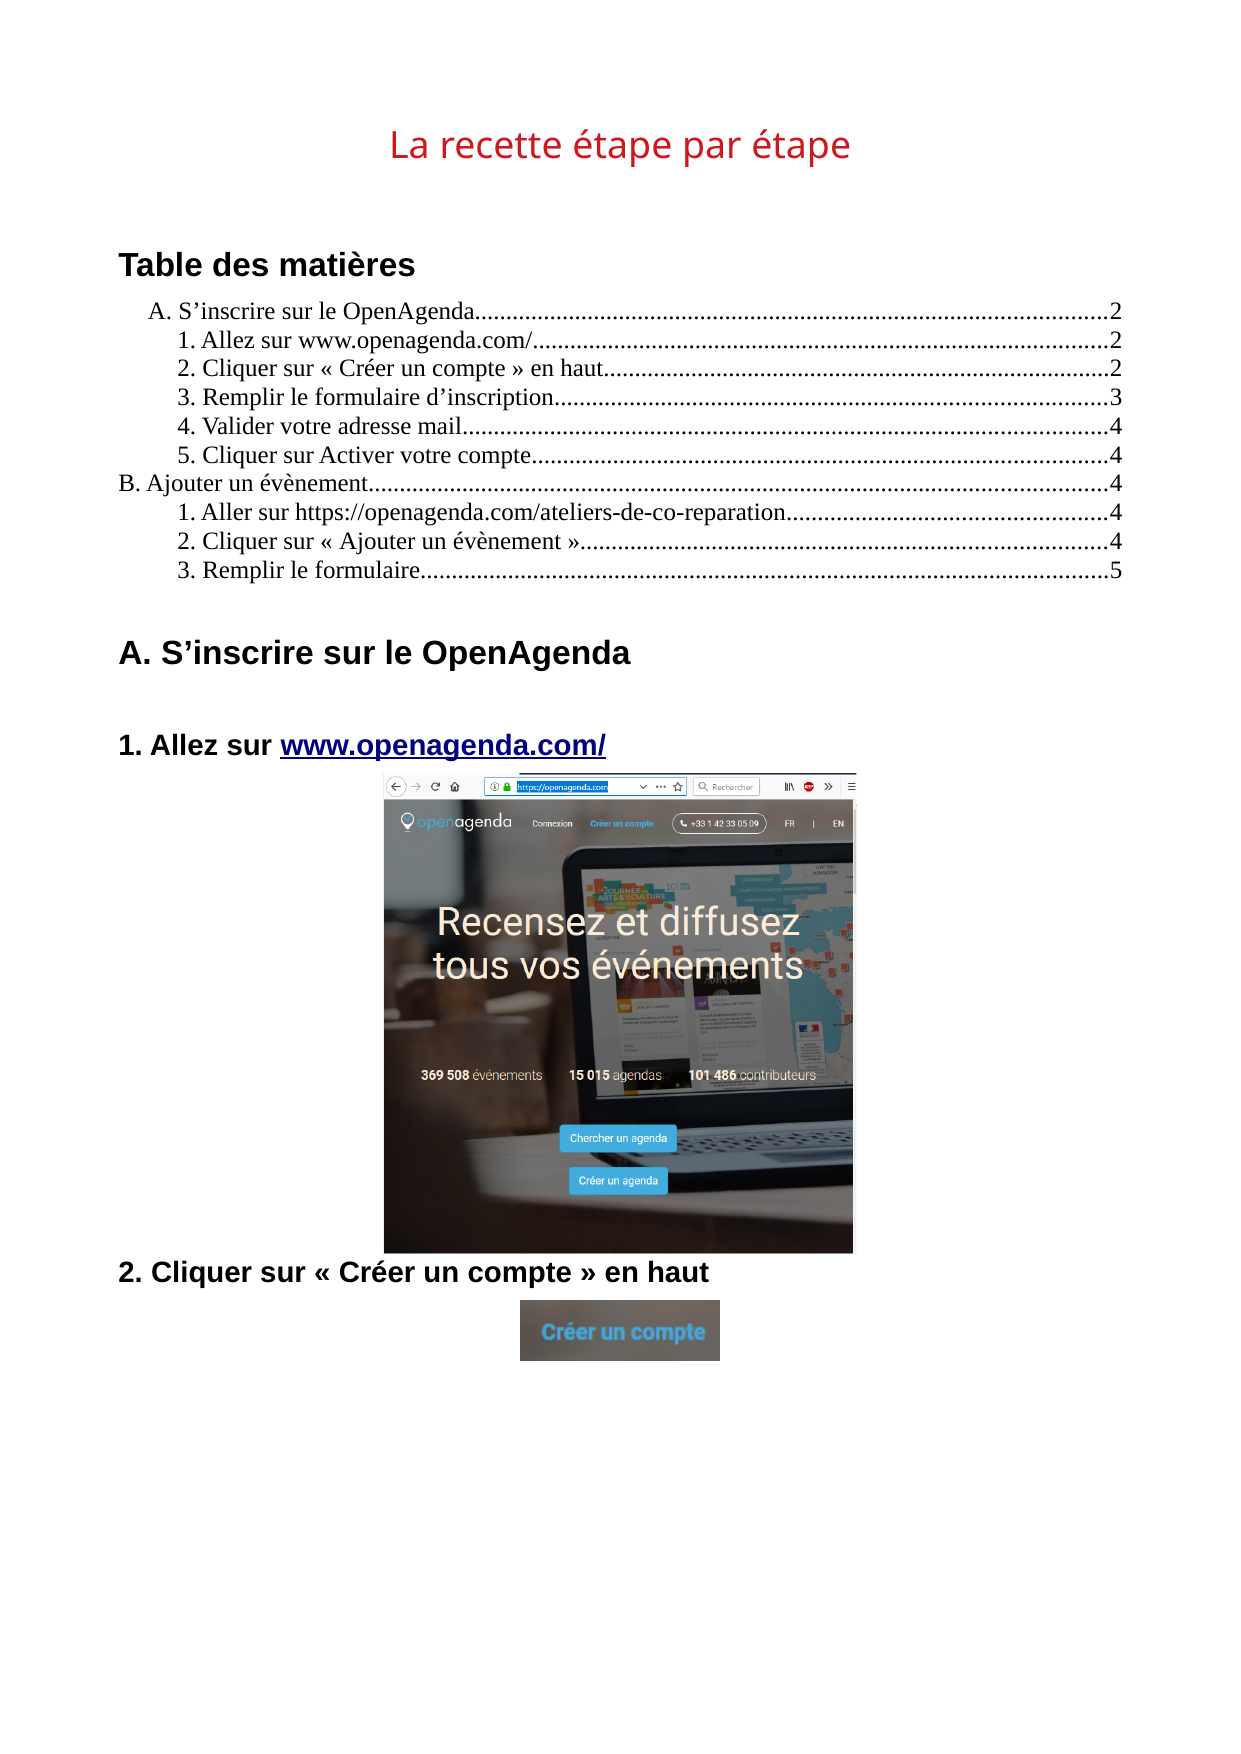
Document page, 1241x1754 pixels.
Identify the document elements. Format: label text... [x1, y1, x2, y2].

subtitle 1. Allez sur www.openagenda.com/ [118, 728, 1122, 761]
text 5. Cliquer sur Activer votre compte 4 [177, 440, 1122, 468]
picture [520, 1300, 720, 1361]
subtitle Table des matières [118, 245, 1122, 283]
picture [383, 773, 857, 1255]
text 1. Aller sur https://openagenda.com/ateliers-de-co-reparation 4 [177, 497, 1122, 526]
text 2. Cliquer sur « Créer un compte » en haut 2 [177, 353, 1122, 382]
text 3. Remplir le formulaire 5 [177, 555, 1122, 583]
text 4. Valider votre adresse mail 4 [177, 411, 1122, 440]
text 1. Allez sur www.openagenda.com/ 2 [177, 325, 1122, 353]
text La recette étape par étape [118, 118, 1122, 169]
text 2. Cliquer sur « Ajouter un évènement » 4 [177, 526, 1122, 555]
text 3. Remplir le formulaire d’inscription 3 [177, 382, 1122, 411]
subtitle A. S’inscrire sur le OpenAgenda [118, 633, 1122, 672]
subtitle 2. Cliquer sur « Créer un compte » en haut [118, 1028, 1122, 1288]
text A. S’inscrire sur le OpenAgenda 2 [148, 296, 1122, 325]
text B. Ajouter un évènement 4 [118, 468, 1122, 497]
